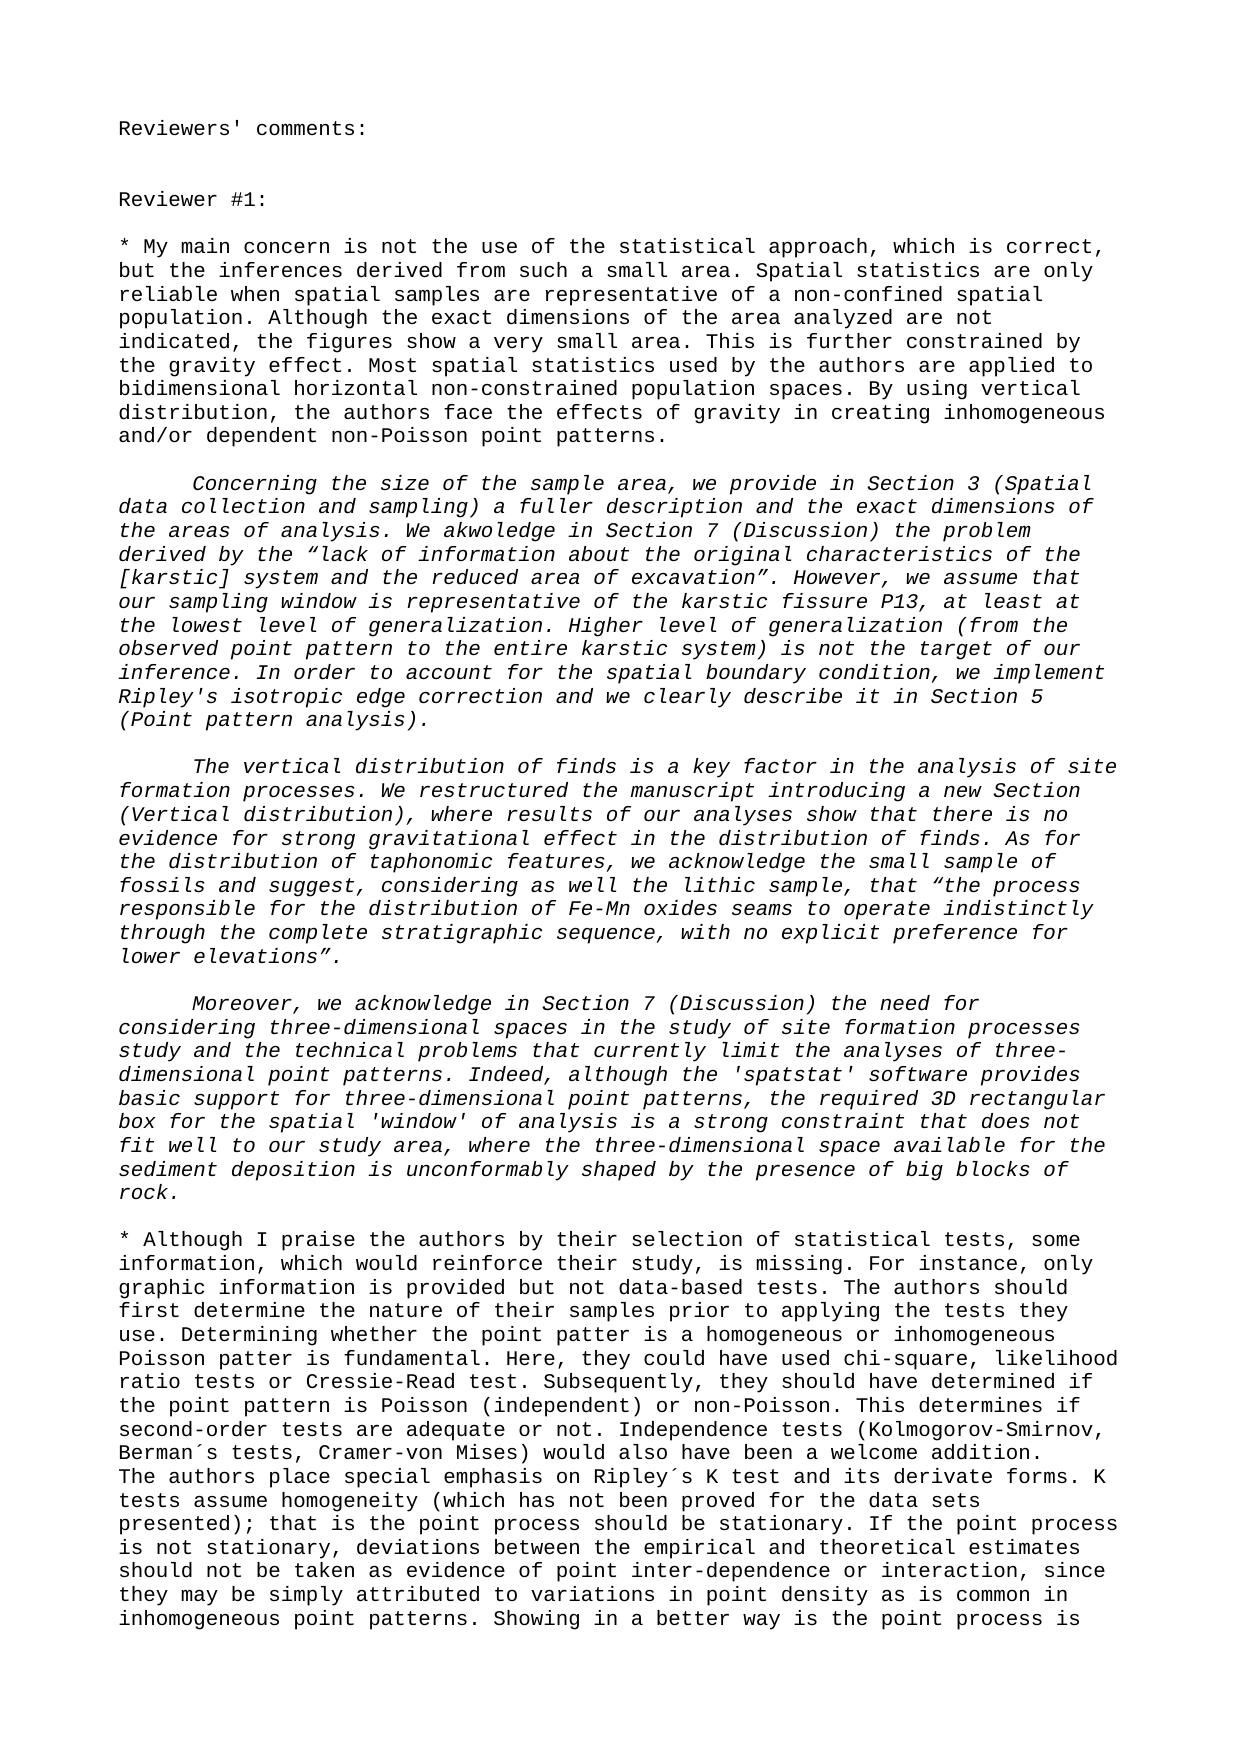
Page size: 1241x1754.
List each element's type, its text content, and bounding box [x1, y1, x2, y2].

text Reviewers' comments: [118, 118, 1122, 142]
text Concerning the size of the sample area, we provide in Section 3 (Spatial data collection and sampling) a fuller description and the exact dimensions of the areas of analysis. We akwoledge in Section 7 (Discussion) the problem derived by the “lack of information about the original characteristics of the [karstic] system and the reduced area of excavation”. However, we assume that our sampling window is representative of the karstic fissure P13, at least at the lowest level of generalization. Higher level of generalization (from the observed point pattern to the entire karstic system) is not the target of our inference. In order to account for the spatial boundary condition, we implement Ripley's isotropic edge correction and we clearly describe it in Section 5 (Point pattern analysis). [118, 473, 1122, 733]
text The authors place special emphasis on Ripley´s K test and its derivate forms. K tests assume homogeneity (which has not been proved for the data sets presented); that is the point process should be stationary. If the point process is not stationary, deviations between the empirical and theoretical estimates should not be taken as evidence of point inter-dependence or interaction, since they may be simply attributed to variations in point density as is common in inhomogeneous point patterns. Showing in a better way is the point process is [118, 1466, 1122, 1631]
text * Although I praise the authors by their selection of statistical tests, some information, which would reinforce their study, is missing. For instance, only graphic information is provided but not data-based tests. The authors should first determine the nature of their samples prior to applying the tests they use. Determining whether the point patter is a homogeneous or inhomogeneous Poisson patter is fundamental. Here, they could have used chi-square, likelihood ratio tests or Cressie-Read test. Subsequently, they should have determined if the point pattern is Poisson (independent) or non-Poisson. This determines if second-order tests are adequate or not. Independence tests (Kolmogorov-Smirnov, Berman´s tests, Cramer-von Mises) would also have been a welcome addition. [118, 1229, 1122, 1466]
text Reviewer #1: [118, 189, 1122, 213]
text The vertical distribution of finds is a key factor in the analysis of site formation processes. We restructured the manuscript introducing a new Section (Vertical distribution), where results of our analyses show that there is no evidence for strong gravitational effect in the distribution of finds. As for the distribution of taphonomic features, we acknowledge the small sample of fossils and suggest, considering as well the lithic sample, that “the process responsible for the distribution of Fe-Mn oxides seams to operate indistinctly through the complete stratigraphic sequence, with no explicit preference for lower elevations”. [118, 757, 1122, 969]
text Moreover, we acknowledge in Section 7 (Discussion) the need for considering three-dimensional spaces in the study of site formation processes study and the technical problems that currently limit the analyses of three-dimensional point patterns. Indeed, although the 'spatstat' software provides basic support for three-dimensional point patterns, the required 3D rectangular box for the spatial 'window' of analysis is a strong constraint that does not fit well to our study area, where the three-dimensional space available for the sediment deposition is unconformably shaped by the presence of big blocks of rock. [118, 993, 1122, 1206]
text * My main concern is not the use of the statistical approach, which is correct, but the inferences derived from such a small area. Spatial statistics are only reliable when spatial samples are representative of a non-confined spatial population. Although the exact dimensions of the area analyzed are not indicated, the figures show a very small area. This is further constrained by the gravity effect. Most spatial statistics used by the authors are applied to bidimensional horizontal non-constrained population spaces. By using vertical distribution, the authors face the effects of gravity in creating inhomogeneous and/or dependent non-Poisson point patterns. [118, 236, 1122, 449]
